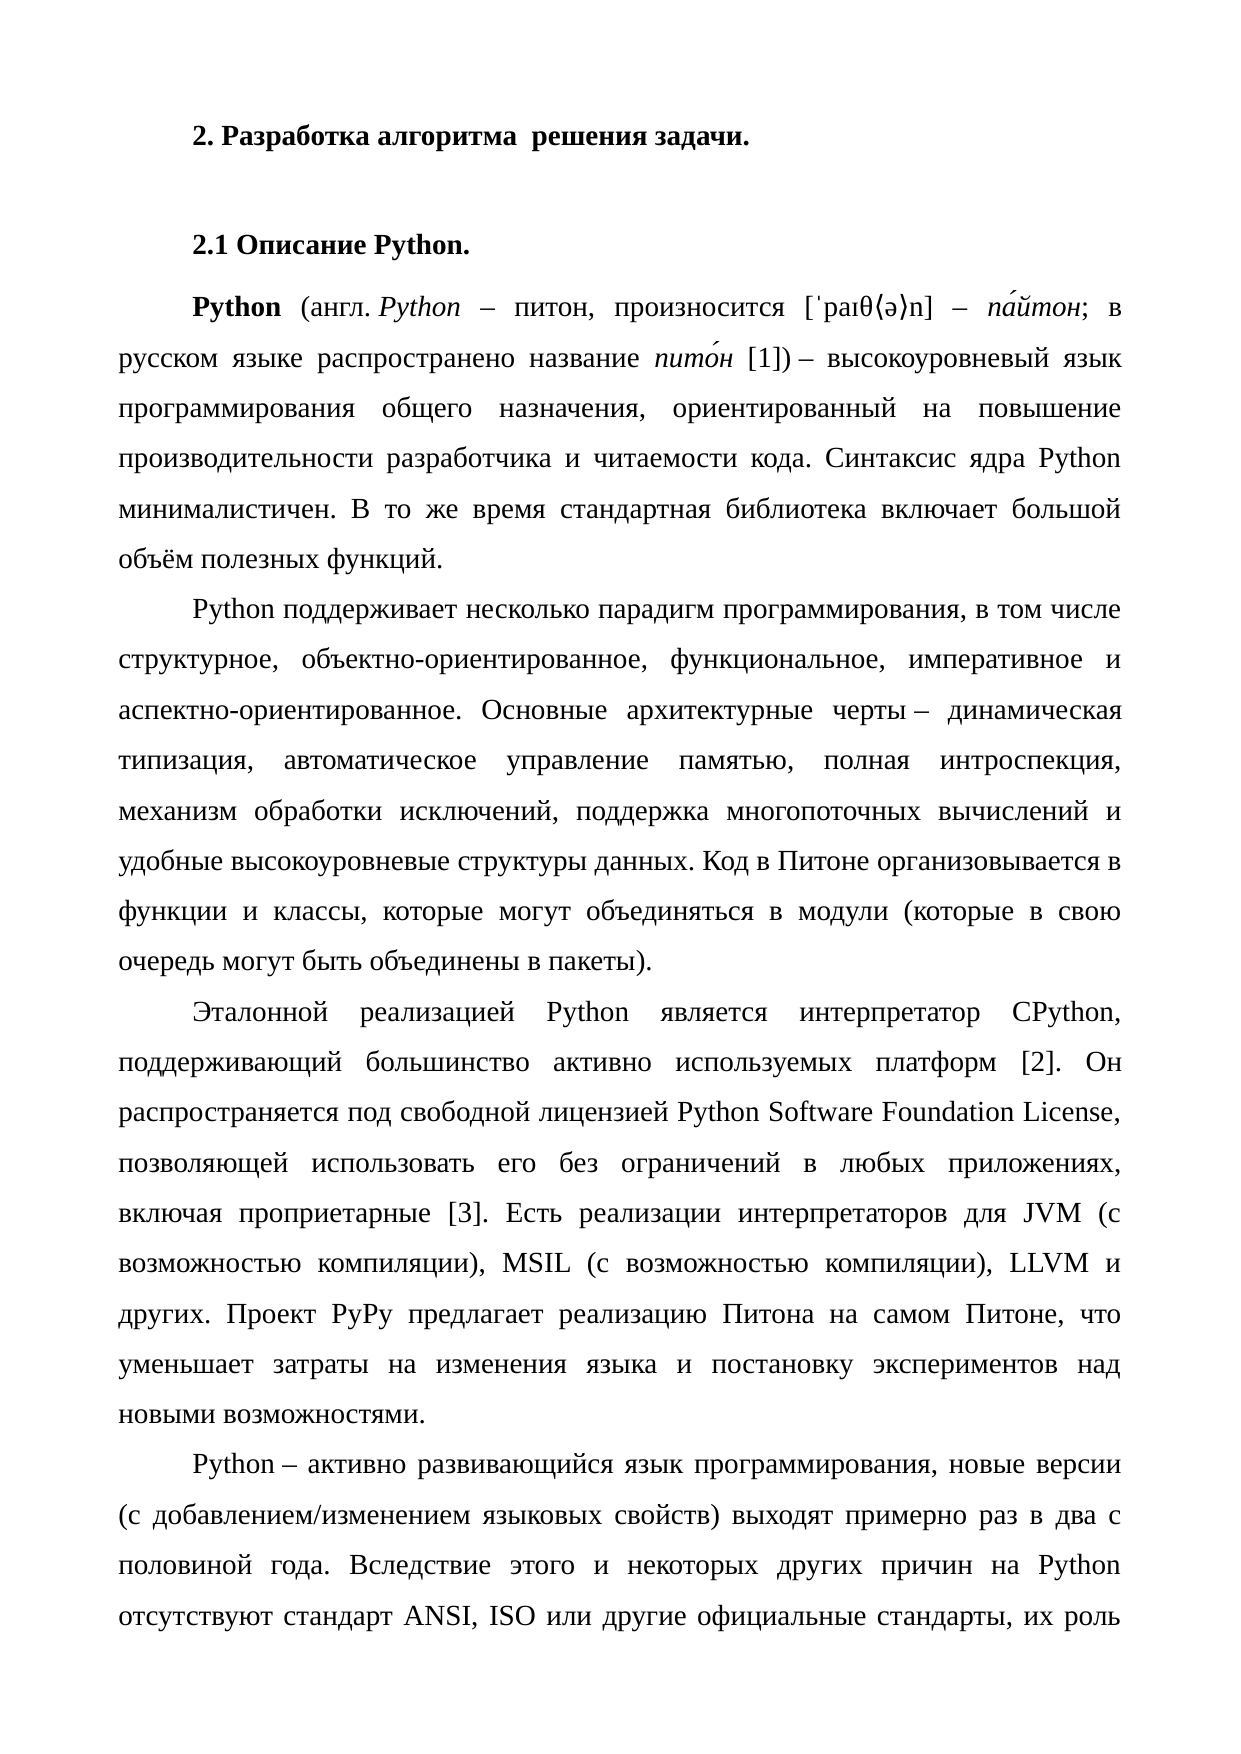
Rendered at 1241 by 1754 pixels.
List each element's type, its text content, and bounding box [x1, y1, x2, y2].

text Python – активно развивающийся язык программирования, новые версии (с добавлением/изменением языковых свойств) выходят примерно раз в два с половиной года. Вследствие этого и некоторых других причин на Python отсутствуют стандарт ANSI, ISO или другие официальные стандарты, их роль [118, 1447, 1122, 1631]
text Python (англ. Python – питон, произносится [ˈpaɪθ⟨ə⟩n] – па́йтон; в русском языке распространено название пито́н [1]) – высокоуровневый язык программирования общего назначения, ориентированный на повышение производительности разработчика и читаемости кода. Синтаксис ядра Python минималистичен. В то же время стандартная библиотека включает большой объём полезных функций. [118, 289, 1122, 574]
subtitle 2.1 Описание Python. [118, 227, 1122, 261]
subtitle 2. Разработка алгоритма решения задачи. [118, 118, 1122, 152]
text Python поддерживает несколько парадигм программирования, в том числе структурное, объектно-ориентированное, функциональное, императивное и аспектно-ориентированное. Основные архитектурные черты – динамическая типизация, автоматическое управление памятью, полная интроспекция, механизм обработки исключений, поддержка многопоточных вычислений и удобные высокоуровневые структуры данных. Код в Питоне организовывается в функции и классы, которые могут объединяться в модули (которые в свою очередь могут быть объединены в пакеты). [118, 591, 1122, 977]
text Эталонной реализацией Python является интерпретатор CPython, поддерживающий большинство активно используемых платформ [2]. Он распространяется под свободной лицензией Python Software Foundation License, позволяющей использовать его без ограничений в любых приложениях, включая проприетарные [3]. Есть реализации интерпретаторов для JVM (с возможностью компиляции), MSIL (с возможностью компиляции), LLVM и других. Проект PyPy предлагает реализацию Питона на самом Питоне, что уменьшает затраты на изменения языка и постановку экспериментов над новыми возможностями. [118, 994, 1122, 1430]
